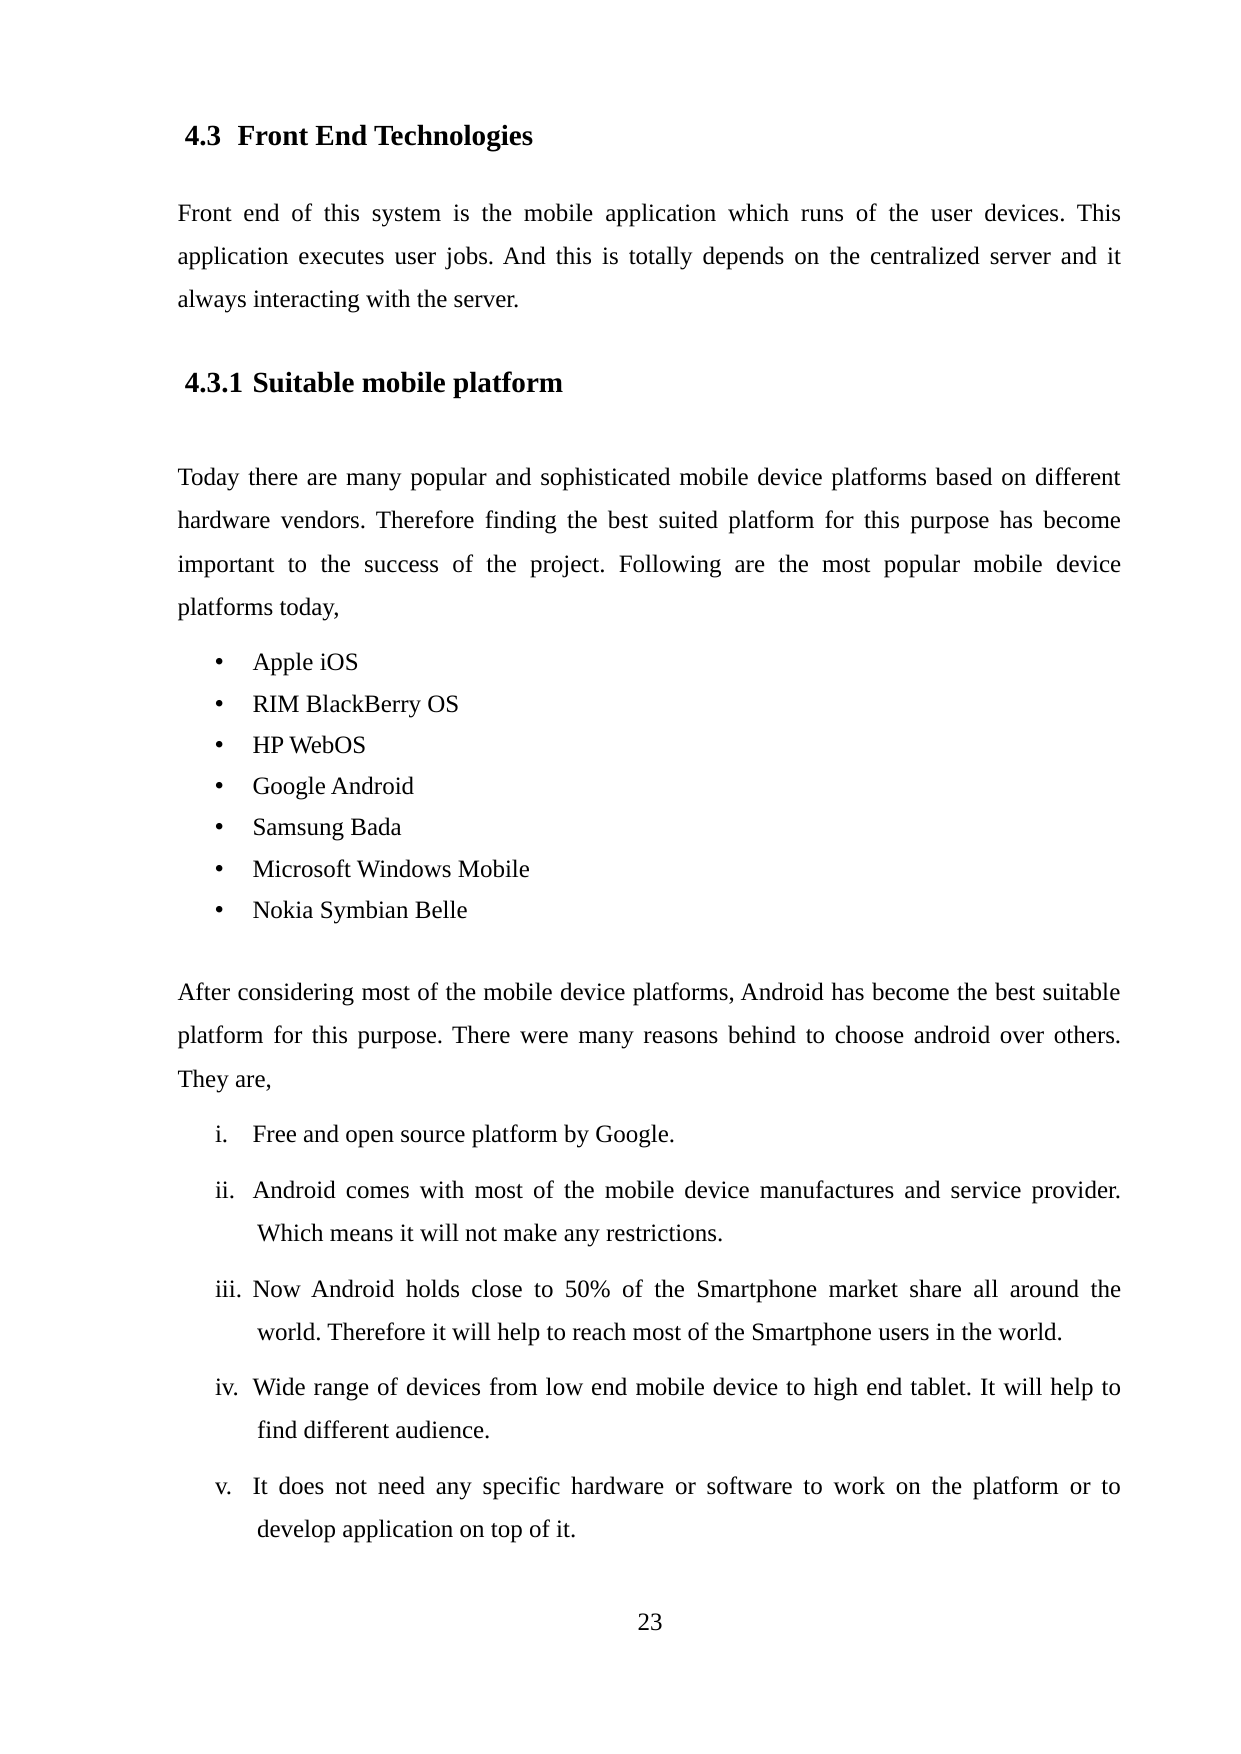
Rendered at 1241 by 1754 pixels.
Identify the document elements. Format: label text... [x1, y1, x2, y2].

list HP WebOS [215, 730, 1122, 759]
list Android comes with most of the mobile device manufactures and service provider. Which means it will not make any restrictions. [215, 1175, 1122, 1247]
list Free and open source platform by Google. [215, 1119, 1122, 1148]
list Wide range of devices from low end mobile device to high end tablet. It will help to find different audience. [215, 1372, 1122, 1444]
list It does not need any specific hardware or software to work on the platform or to develop application on top of it. [215, 1471, 1122, 1543]
list Google Android [215, 771, 1122, 800]
list Apple iOS [215, 647, 1122, 676]
text Front end of this system is the mobile application which runs of the user devices. This application executes user jobs. And this is totally depends on the centralized server and it always interacting with the server. [177, 198, 1122, 313]
text Today there are many popular and sophisticated mobile device platforms based on different hardware vendors. Therefore finding the best suited platform for this purpose has become important to the success of the project. Following are the most popular mobile device platforms today, [177, 462, 1122, 621]
list RIM BlackBerry OS [215, 689, 1122, 717]
list Microsoft Windows Mobile [215, 854, 1122, 882]
list Now Android holds close to 50% of the Smartphone market share all around the world. Therefore it will help to reach most of the Smartphone users in the world. [215, 1274, 1122, 1346]
subtitle Suitable mobile platform [177, 365, 1122, 398]
subtitle Front End Technologies [177, 118, 1122, 152]
text After considering most of the mobile device platforms, Android has become the best suitable platform for this purpose. There were many reasons behind to choose android over others. They are, [177, 977, 1122, 1092]
list Samsung Bada [215, 812, 1122, 841]
list Nokia Symbian Belle [215, 895, 1122, 924]
